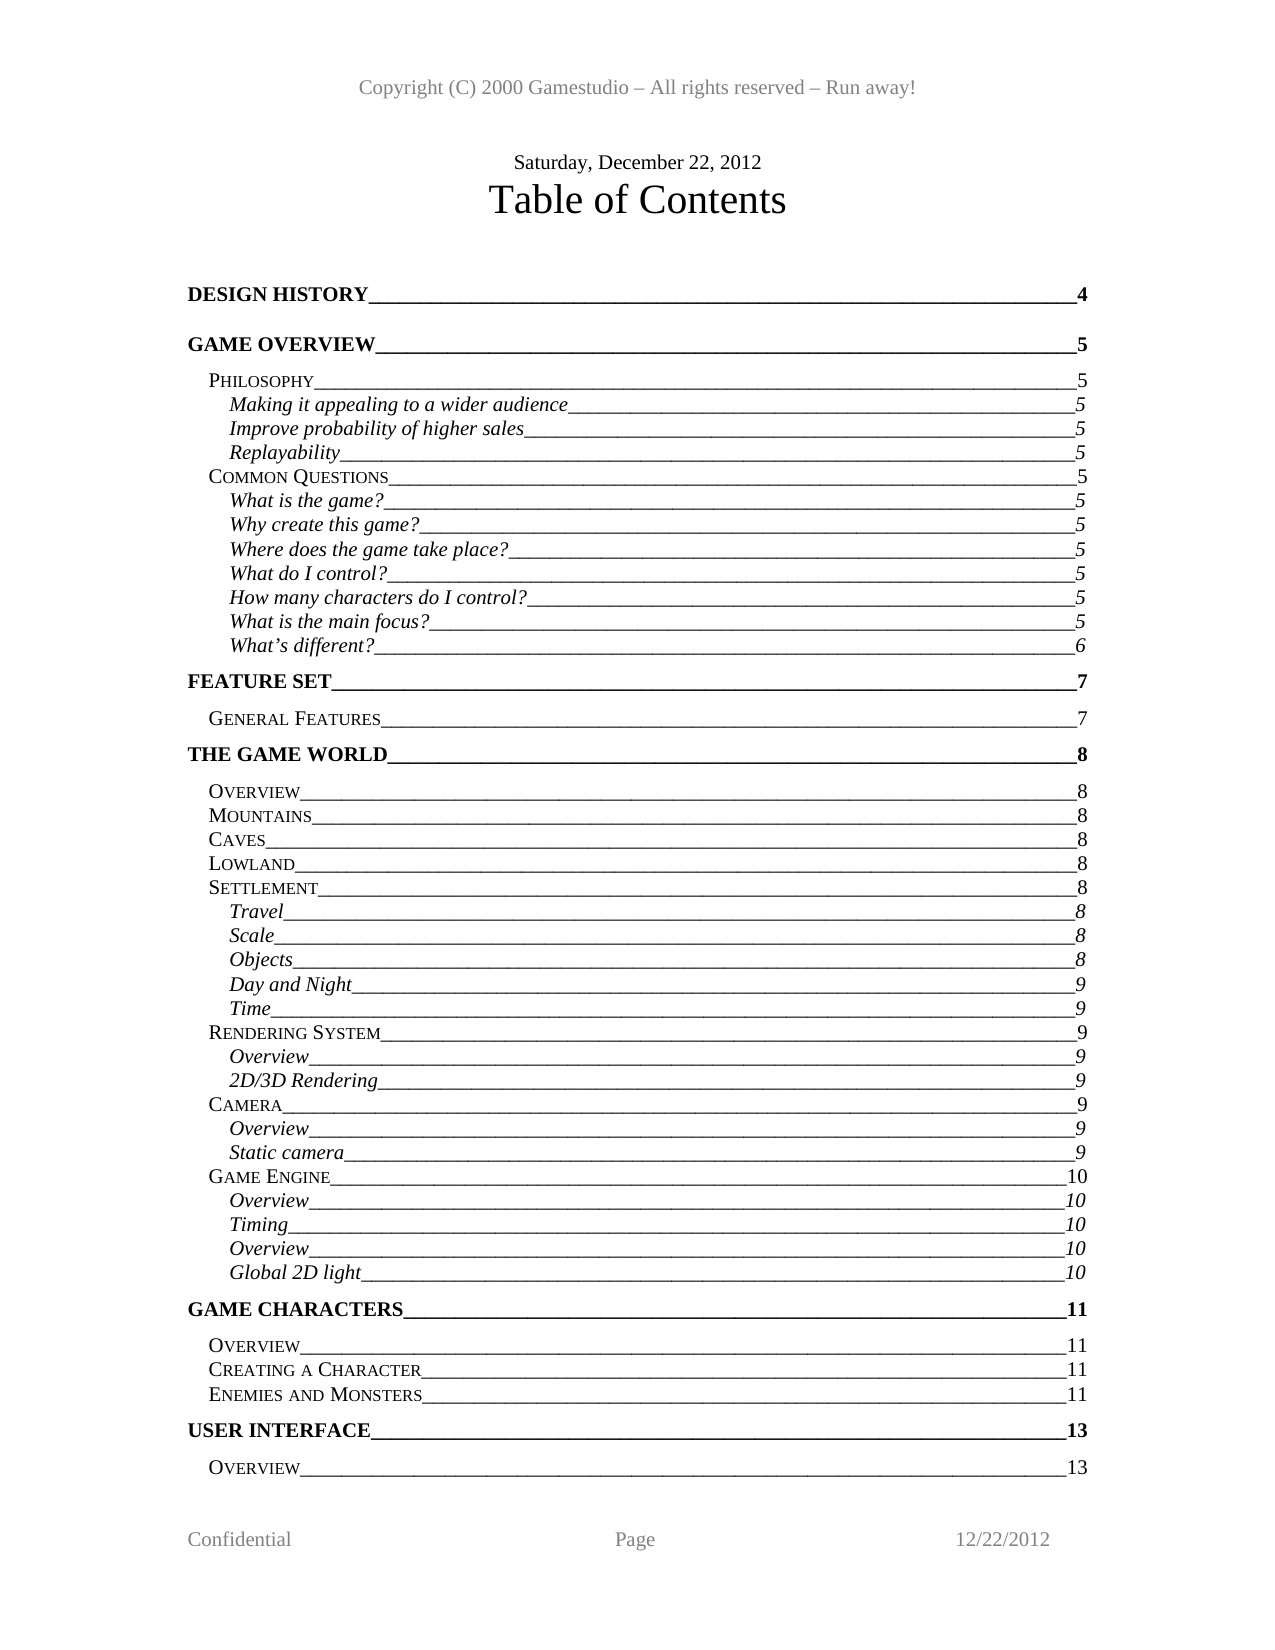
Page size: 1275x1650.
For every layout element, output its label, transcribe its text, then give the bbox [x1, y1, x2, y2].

text Timing 10 [229, 1212, 1087, 1236]
text Replayability 5 [229, 440, 1087, 464]
text What do I control? 5 [229, 561, 1087, 584]
text Caves 8 [208, 827, 1087, 851]
text Design History 4 [187, 282, 1087, 306]
text Overview 8 [208, 779, 1087, 803]
text Day and Night 9 [229, 971, 1087, 996]
text Saturday, December 22, 2012 [187, 150, 1087, 174]
text Common Questions 5 [208, 464, 1087, 488]
text Philosophy 5 [208, 368, 1087, 392]
text Game Characters 11 [187, 1297, 1087, 1321]
text Making it appealing to a wider audience 5 [229, 392, 1087, 416]
text How many characters do I control? 5 [229, 584, 1087, 609]
text Rendering System 9 [208, 1019, 1087, 1044]
text What is the game? 5 [229, 488, 1087, 512]
text What’s different? 6 [229, 633, 1087, 657]
text Static camera 9 [229, 1140, 1087, 1164]
text Mountains 8 [208, 803, 1087, 827]
text Improve probability of higher sales 5 [229, 416, 1087, 440]
text Creating a Character 11 [208, 1357, 1087, 1381]
text Overview 11 [208, 1333, 1087, 1357]
text Camera 9 [208, 1092, 1087, 1116]
text Overview 10 [229, 1188, 1087, 1212]
text General Features 7 [208, 706, 1087, 730]
text Game Overview 5 [187, 331, 1087, 356]
text What is the main focus? 5 [229, 609, 1087, 633]
text Settlement 8 [208, 875, 1087, 899]
text Why create this game? 5 [229, 512, 1087, 536]
text Overview 9 [229, 1044, 1087, 1068]
text Time 9 [229, 996, 1087, 1019]
text Scale 8 [229, 923, 1087, 947]
text Table of Contents [187, 174, 1087, 222]
text User Interface 13 [187, 1418, 1087, 1442]
text Global 2D light 10 [229, 1260, 1087, 1284]
text Travel 8 [229, 899, 1087, 923]
text 2D/3D Rendering 9 [229, 1068, 1087, 1092]
text Enemies and Monsters 11 [208, 1381, 1087, 1406]
text Overview 10 [229, 1236, 1087, 1260]
text Lowland 8 [208, 851, 1087, 875]
text Overview 9 [229, 1116, 1087, 1140]
text Where does the game take place? 5 [229, 536, 1087, 561]
text Overview 13 [208, 1454, 1087, 1479]
text The Game World 8 [187, 742, 1087, 766]
text Objects 8 [229, 947, 1087, 971]
text Feature Set 7 [187, 669, 1087, 693]
text Game Engine 10 [208, 1164, 1087, 1188]
